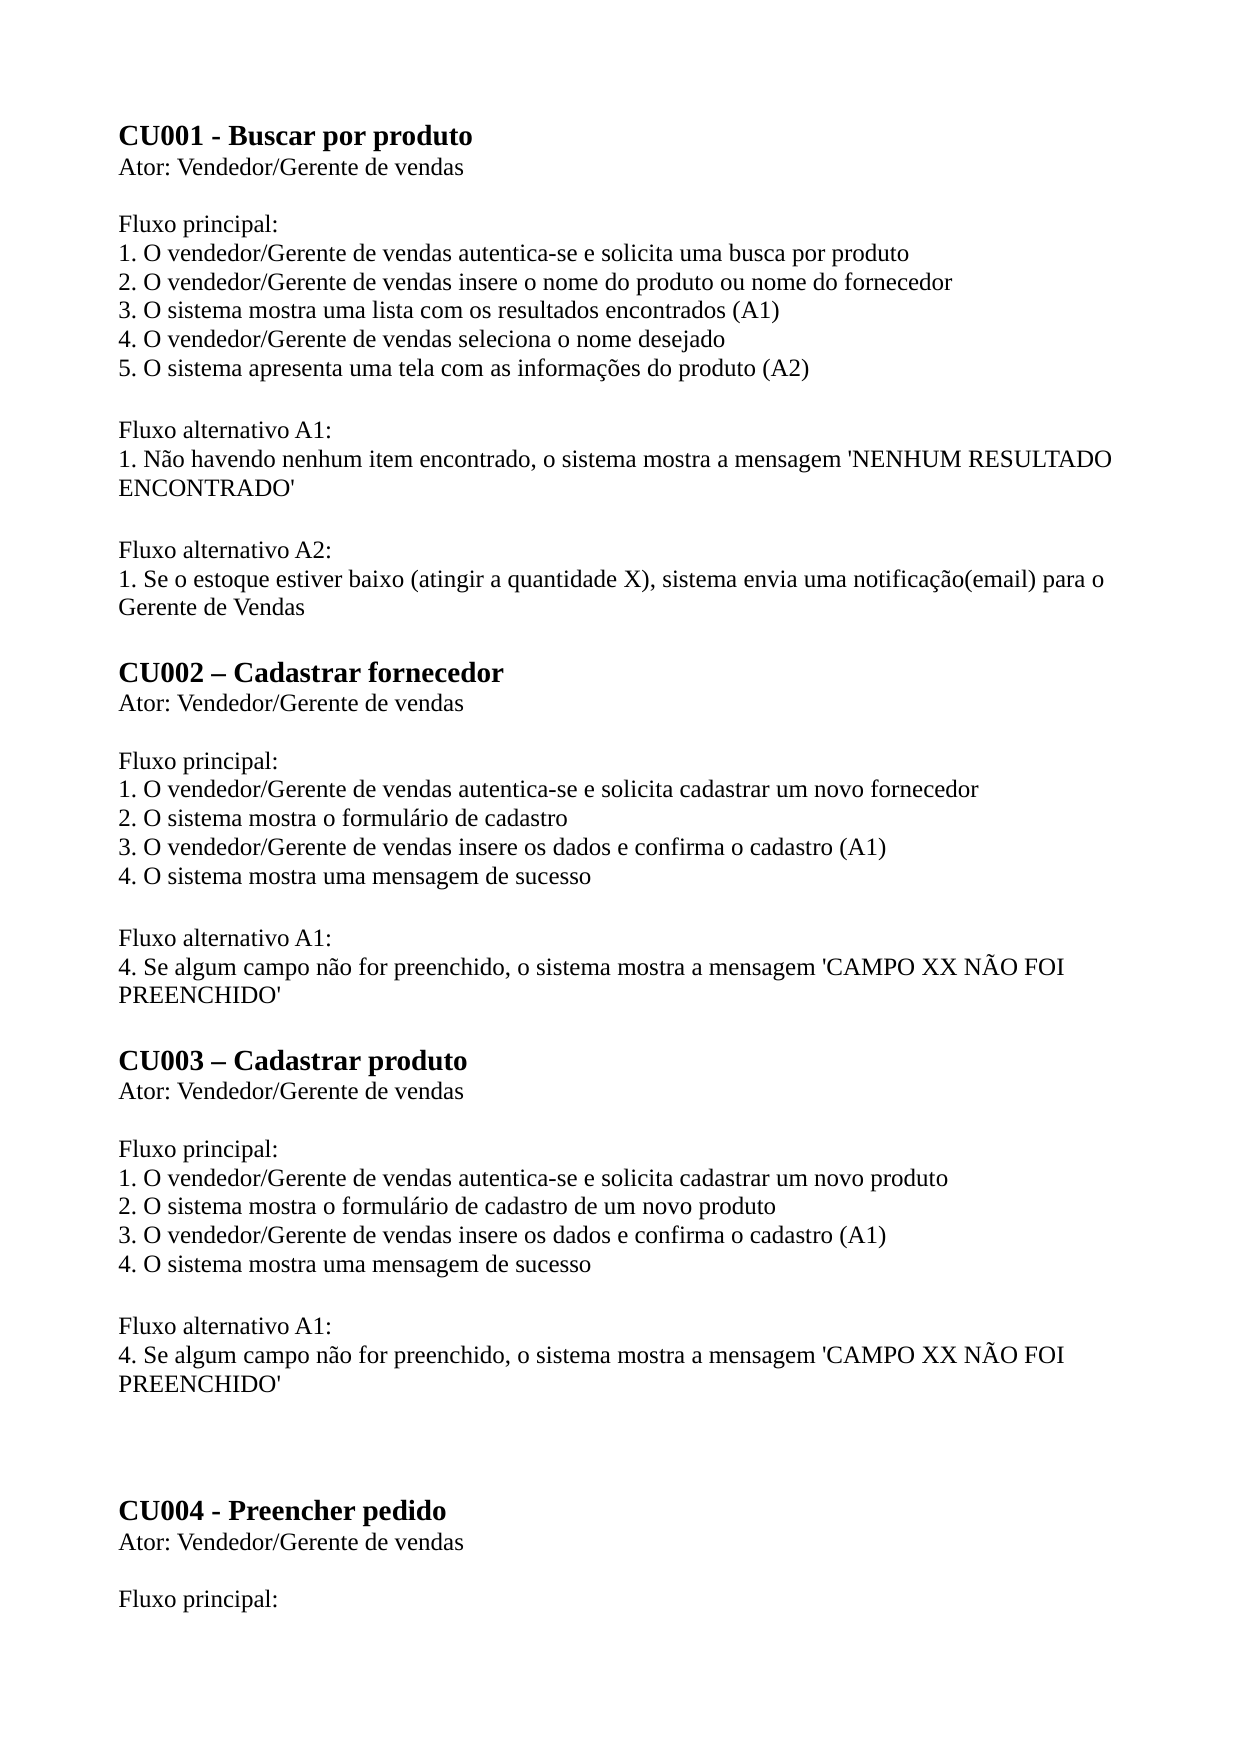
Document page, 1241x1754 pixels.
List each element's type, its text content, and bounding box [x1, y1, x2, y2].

text Fluxo alternativo A1: [118, 1311, 1122, 1340]
text CU001 - Buscar por produto [118, 118, 1122, 152]
text Fluxo alternativo A1: [118, 923, 1122, 952]
text CU003 – Cadastrar produto [118, 1043, 1122, 1076]
text 4. Se algum campo não for preenchido, o sistema mostra a mensagem 'CAMPO XX NÃO FOI PREENCHIDO' [118, 1340, 1122, 1397]
text Ator: Vendedor/Gerente de vendas [118, 1076, 1122, 1105]
text Ator: Vendedor/Gerente de vendas [118, 688, 1122, 717]
text 1. O vendedor/Gerente de vendas autentica-se e solicita cadastrar um novo produto [118, 1163, 1122, 1191]
text CU004 - Preencher pedido [118, 1493, 1122, 1527]
text 4. O sistema mostra uma mensagem de sucesso [118, 1249, 1122, 1278]
text 1. O vendedor/Gerente de vendas autentica-se e solicita uma busca por produto [118, 238, 1122, 267]
text Fluxo principal: [118, 1134, 1122, 1163]
text 2. O vendedor/Gerente de vendas insere o nome do produto ou nome do fornecedor [118, 267, 1122, 295]
text Fluxo principal: [118, 746, 1122, 774]
text 1. Não havendo nenhum item encontrado, o sistema mostra a mensagem 'NENHUM RESULTADO ENCONTRADO' [118, 444, 1122, 501]
text 3. O vendedor/Gerente de vendas insere os dados e confirma o cadastro (A1) [118, 832, 1122, 861]
text 2. O sistema mostra o formulário de cadastro de um novo produto [118, 1191, 1122, 1220]
text Fluxo principal: [118, 1584, 1122, 1613]
text Ator: Vendedor/Gerente de vendas [118, 152, 1122, 180]
text Ator: Vendedor/Gerente de vendas [118, 1527, 1122, 1556]
text 1. Se o estoque estiver baixo (atingir a quantidade X), sistema envia uma notificação(email) para o Gerente de Vendas [118, 564, 1122, 621]
text 4. O sistema mostra uma mensagem de sucesso [118, 861, 1122, 889]
text 1. O vendedor/Gerente de vendas autentica-se e solicita cadastrar um novo fornecedor [118, 774, 1122, 803]
text 3. O sistema mostra uma lista com os resultados encontrados (A1) [118, 295, 1122, 324]
text Fluxo principal: [118, 209, 1122, 238]
text 3. O vendedor/Gerente de vendas insere os dados e confirma o cadastro (A1) [118, 1220, 1122, 1249]
text 2. O sistema mostra o formulário de cadastro [118, 803, 1122, 832]
text 4. O vendedor/Gerente de vendas seleciona o nome desejado [118, 324, 1122, 353]
text Fluxo alternativo A2: [118, 535, 1122, 564]
text 5. O sistema apresenta uma tela com as informações do produto (A2) [118, 353, 1122, 382]
text CU002 – Cadastrar fornecedor [118, 655, 1122, 688]
text 4. Se algum campo não for preenchido, o sistema mostra a mensagem 'CAMPO XX NÃO FOI PREENCHIDO' [118, 952, 1122, 1009]
text Fluxo alternativo A1: [118, 415, 1122, 444]
